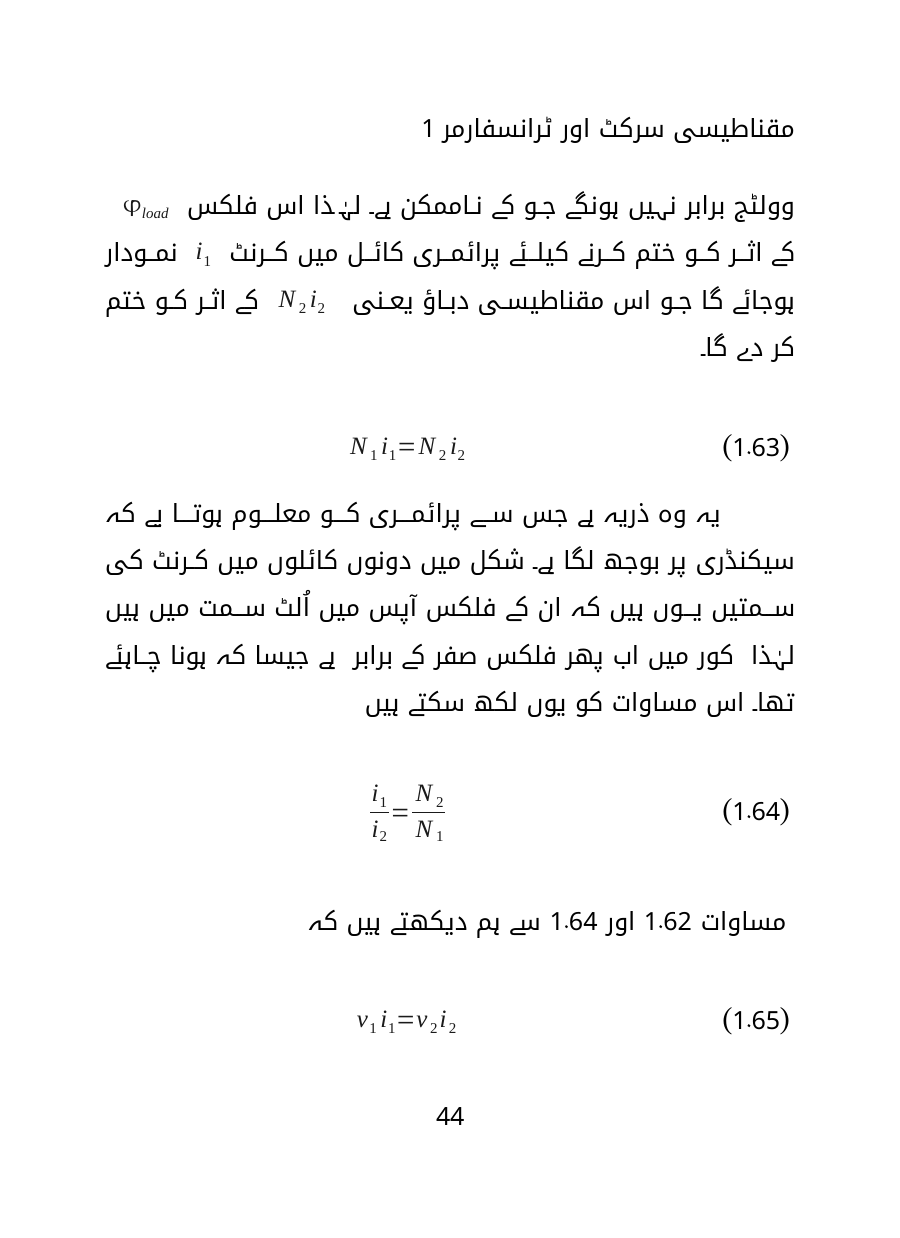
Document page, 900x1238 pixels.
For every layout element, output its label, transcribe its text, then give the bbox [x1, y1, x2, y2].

table_header (1.63) [701, 419, 795, 490]
table_header (1.64) [701, 774, 795, 864]
text مساوات 1.62 اور 1.64 سے ہم دیکھتے ہیں کہ [105, 898, 795, 945]
table_header (1.65) [699, 992, 795, 1063]
text یہ وہ ذریہ ہے جس سے پرائمری کو معلوم ہوتا یے کہ سیکنڈری پر بوجھ لگا ہے۔ شکل میں دونوں کائلوں میں کرنٹ کی سمتیں یوں ہیں کہ ان کے فلکس آپس میں اُلٹ سمت میں ہیں لہٰذا کور میں اب پھر فلکس صفر کے برابر ہے جیسا کہ ہونا چاہئے تھا۔ اس مساوات کو یوں لکھ سکتے ہیں [105, 490, 795, 727]
text اب ہم سیکنڈری پر بوجھ ڈالتے ہیں۔ یہ کرنے سے سیکنڈری میں کرنٹ رواں ہوگا جس کی وجہ سے مقناطیسی دباؤ وجود میں آئیگا۔ اس مقناطیسی دباؤ کی وجہ سے کور میں فلکس پیدا ہوگا۔ اگر اس فلکس کا کچھ نہ کیا جائے تو کور میں پہلے سے موجود فلکس تبدیل ہو کر ہو جائے گا اور پرائمری کائل میں ای ایم ایف تبدیل ہو کرہو جائے گا۔ لہٰذا پرائمری پر اب ای ایم ایف اور دئے گئے وولٹج برابر نہیں ہونگے جو کے ناممکن ہے۔ لہٰذا اس فلکسکے اثر کو ختم کرنے کیلئے پرائمری کائل میں کرنٹنمودار ہوجائے گا جو اس مقناطیسی دباؤ یعنی کے اثر کو ختم کر دے گا۔ [105, 182, 795, 372]
table_header [105, 774, 701, 864]
table_header [105, 992, 699, 1063]
table_header [105, 419, 701, 490]
